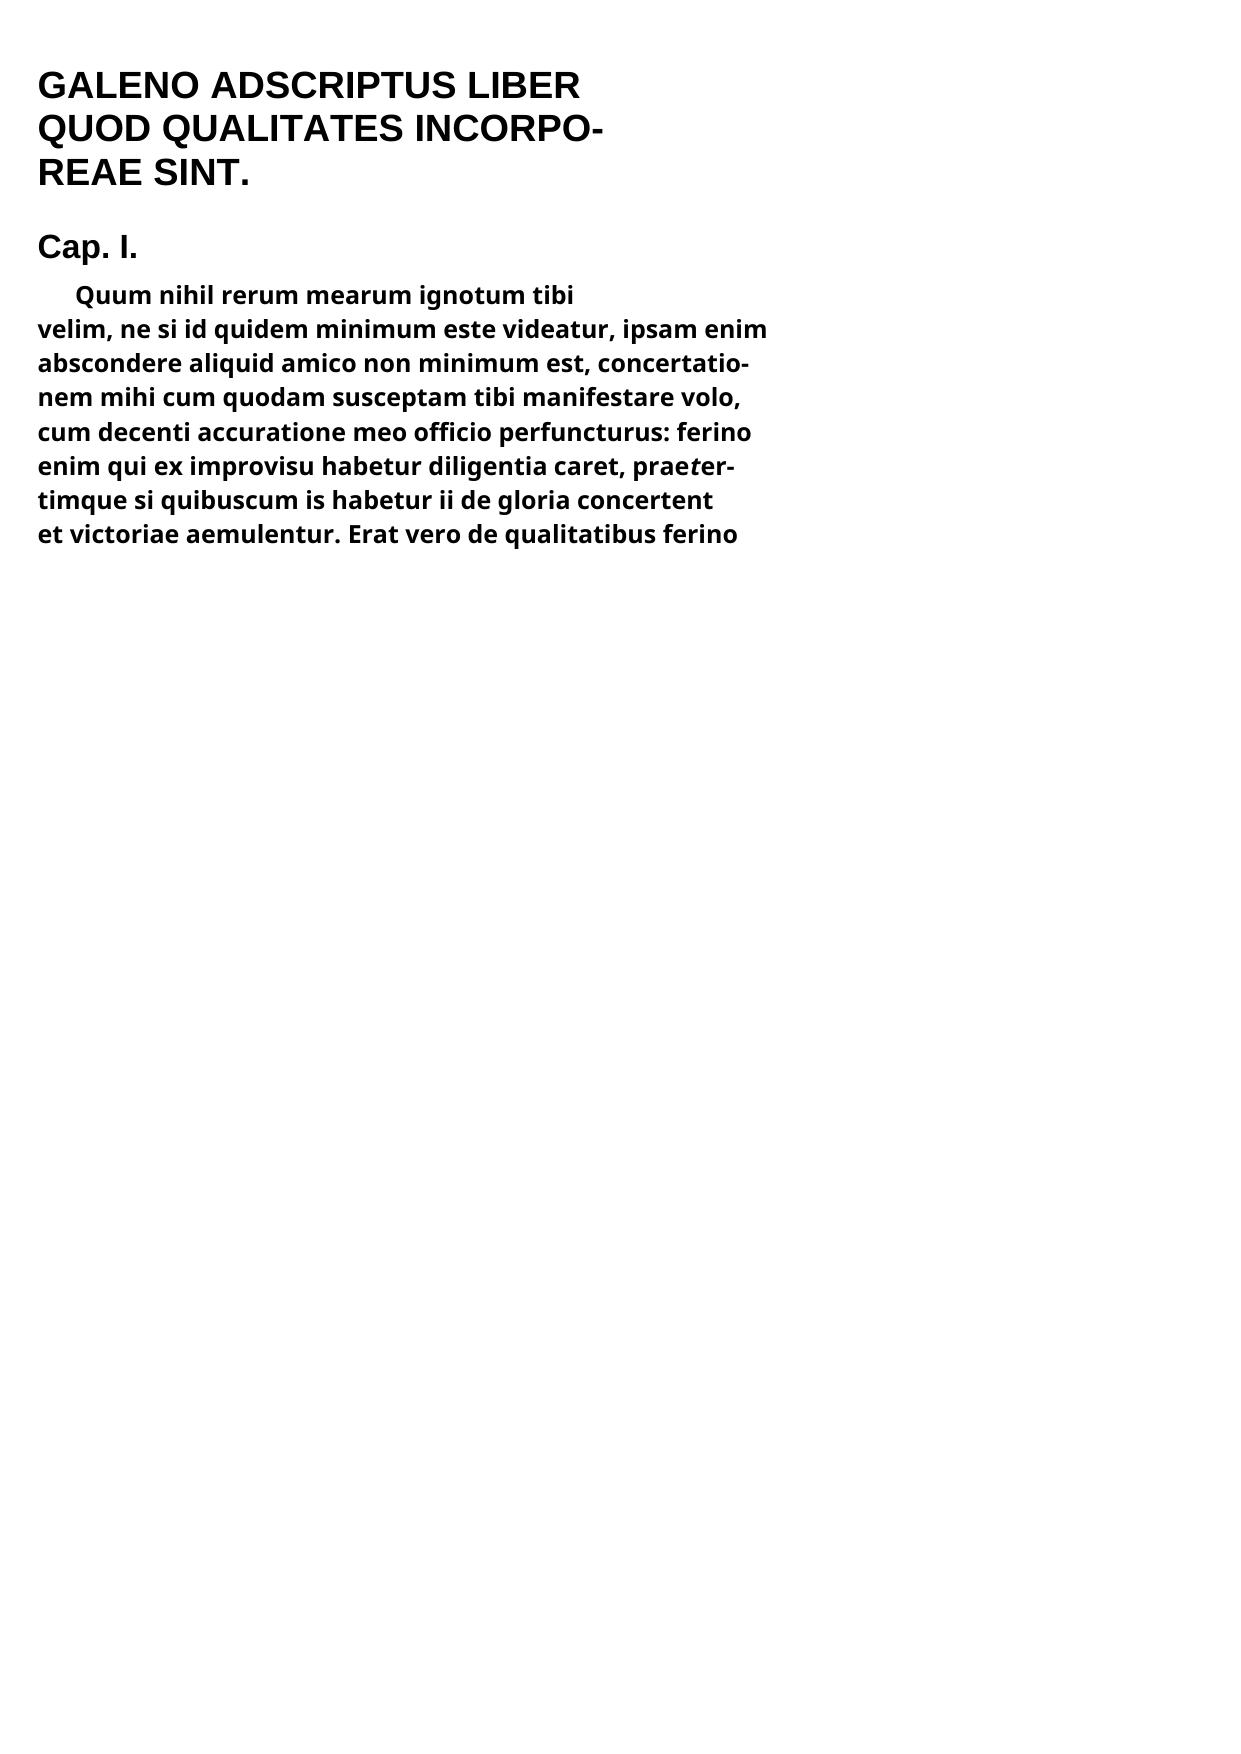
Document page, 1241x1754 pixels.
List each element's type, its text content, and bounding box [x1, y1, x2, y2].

text Quum nihil rerum mearum ignotum tibi velim, ne si id quidem minimum este videatur, ipsam enim abscondere aliquid amico non minimum est, concertatio- nem mihi cum quodam susceptam tibi manifestare volo, cum decenti accuratione meo officio perfuncturus: ferino enim qui ex improvisu habetur diligentia caret, praeter- timque si quibuscum is habetur ii de gloria concertent et victoriae aemulentur. Erat vero de qualitatibus ferino [37, 278, 1203, 550]
subtitle GALENO ADSCRIPTUS LIBER QUOD QUALITATES INCORPO- REAE SINT. [37, 62, 1203, 193]
subtitle Cap. I. [37, 227, 1203, 265]
